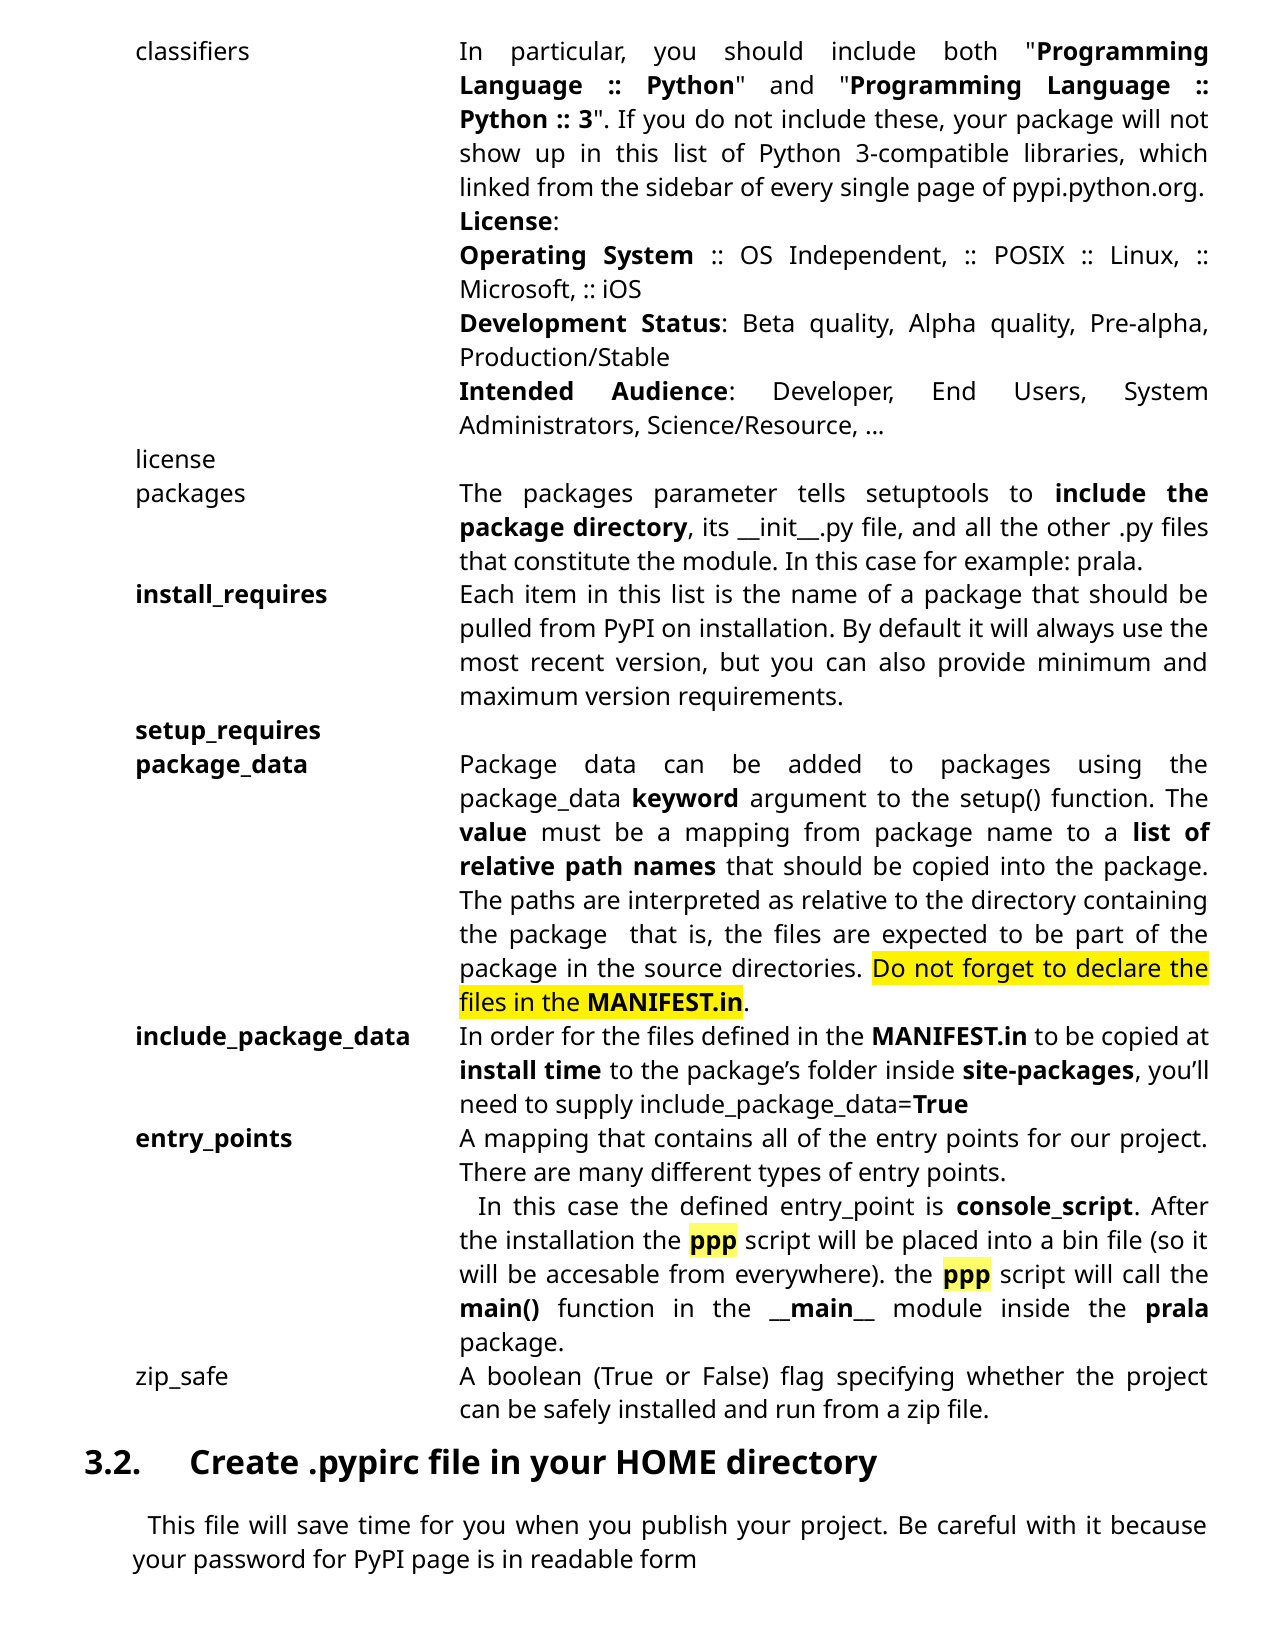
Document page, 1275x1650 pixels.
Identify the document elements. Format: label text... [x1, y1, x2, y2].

list packages The packages parameter tells setuptools to include the package directory, its __init__.py file, and all the other .py files that constitute the module. In this case for example: prala. [135, 476, 1209, 577]
list License: [459, 204, 1209, 238]
list package_data Package data can be added to packages using the package_data keyword argument to the setup() function. The value must be a mapping from package name to a list of relative path names that should be copied into the package. The paths are interpreted as relative to the directory containing the package that is, the files are expected to be part of the package in the source directories. Do not forget to declare the files in the MANIFEST.in. [135, 747, 1209, 1019]
list Operating System :: OS Independent, :: POSIX :: Linux, :: Microsoft, :: iOS [459, 238, 1209, 306]
text This file will save time for you when you publish your project. Be careful with it because your password for PyPI page is in readable form [132, 1508, 1209, 1576]
list include_package_data In order for the files defined in the MANIFEST.in to be copied at install time to the package’s folder inside site-packages, you’ll need to supply include_package_data=True [135, 1019, 1209, 1121]
list classifiers In particular, you should include both "Programming Language :: Python" and "Programming Language :: Python :: 3". If you do not include these, your package will not show up in this list of Python 3-compatible libraries, which linked from the sidebar of every single page of pypi.python.org. [135, 34, 1209, 204]
list entry_points A mapping that contains all of the entry points for our project. There are many different types of entry points. [135, 1121, 1209, 1189]
list setup_requires [135, 713, 1209, 747]
list Development Status: Beta quality, Alpha quality, Pre-alpha, Production/Stable [459, 306, 1209, 374]
list In this case the defined entry_point is console_script. After the installation the ppp script will be placed into a bin file (so it will be accesable from everywhere). the ppp script will call the main() function in the __main__ module inside the prala package. [459, 1189, 1209, 1358]
list install_requires Each item in this list is the name of a package that should be pulled from PyPI on installation. By default it will always use the most recent version, but you can also provide minimum and maximum version requirements. [135, 577, 1209, 713]
list license [135, 442, 1209, 476]
subtitle Create .pypirc file in your HOME directory [84, 1438, 1209, 1484]
list zip_safe A boolean (True or False) flag specifying whether the project can be safely installed and run from a zip file. [135, 1358, 1209, 1426]
list Intended Audience: Developer, End Users, System Administrators, Science/Resource, ... [459, 374, 1209, 442]
